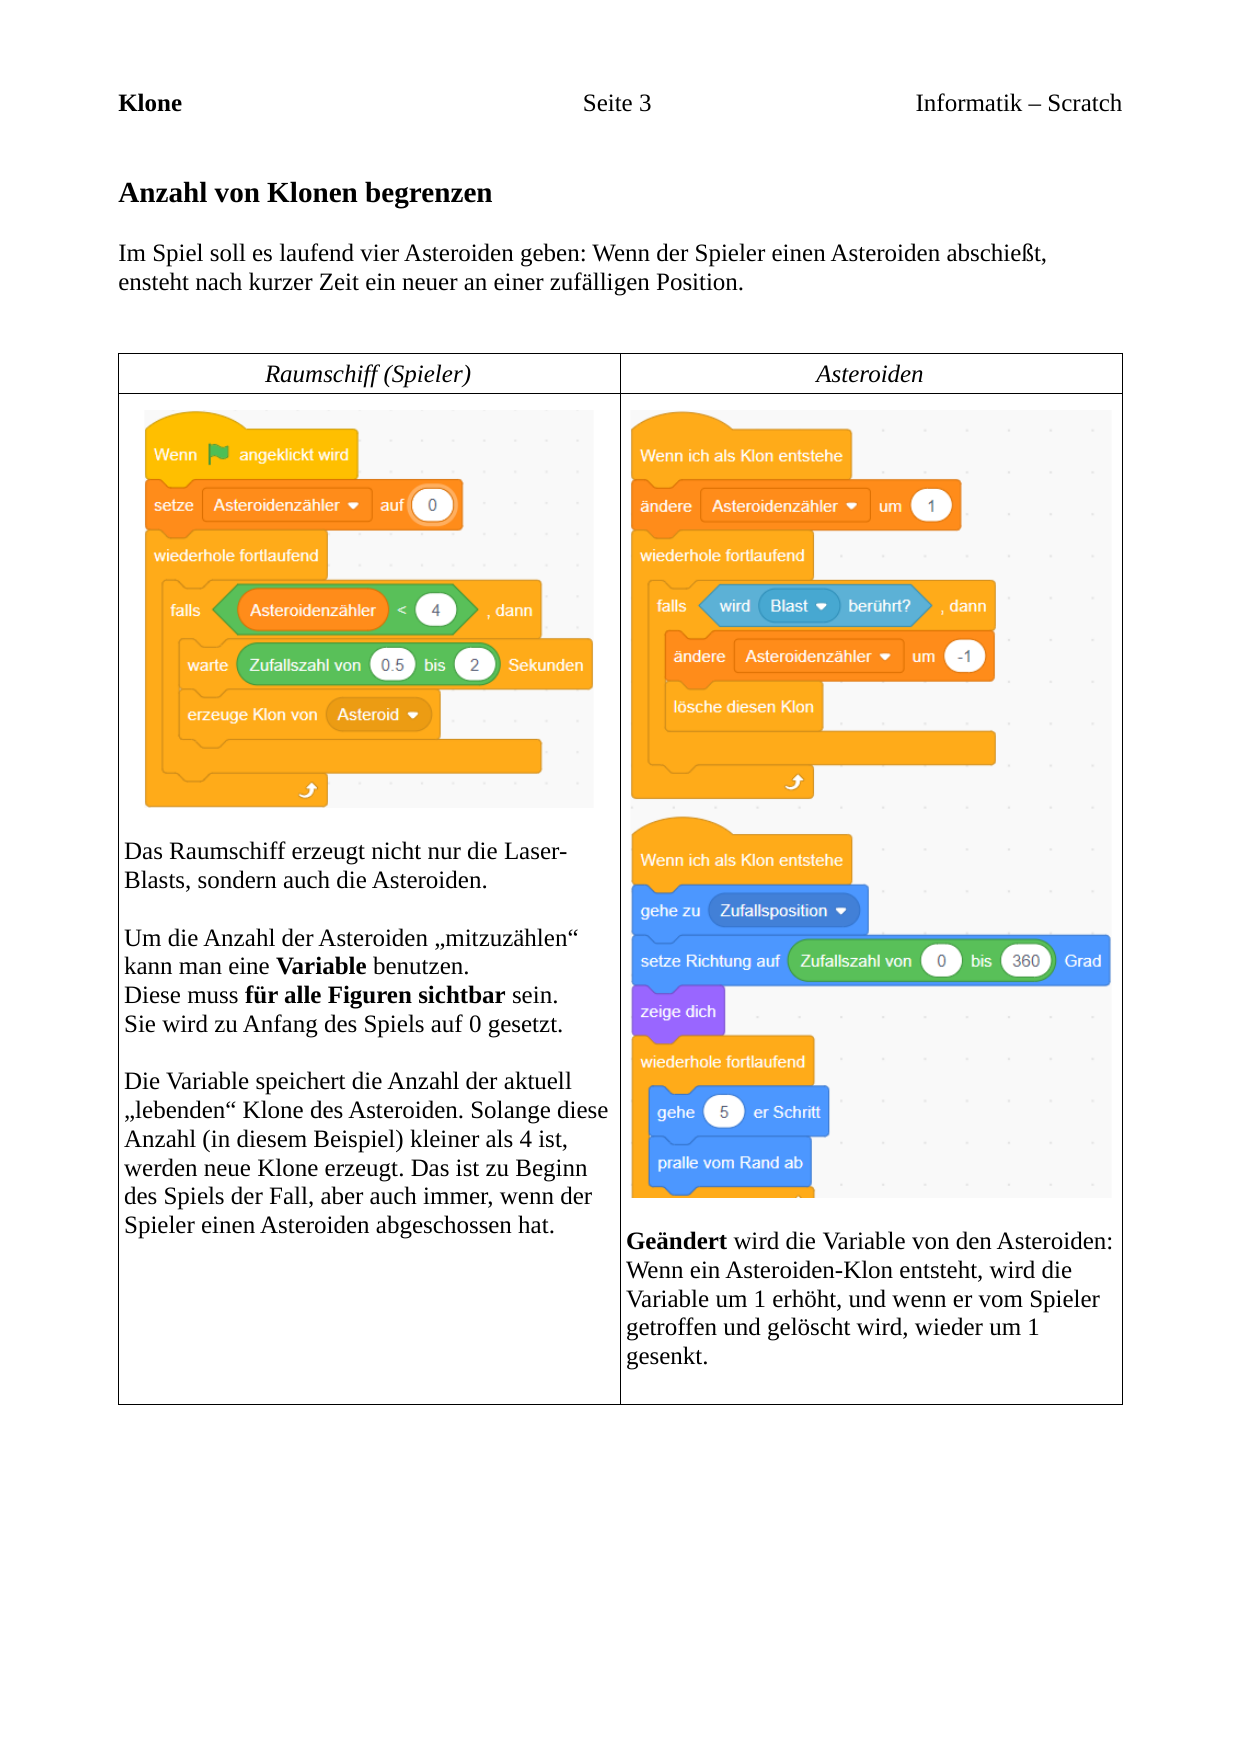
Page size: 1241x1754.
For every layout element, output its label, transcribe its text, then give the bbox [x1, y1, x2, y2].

table_header Asteroiden [621, 354, 1122, 393]
table_cell Geändert wird die Variable von den Asteroiden: Wenn ein Asteroiden-Klon entsteht, wird die Variable um 1 erhöht, und wenn er vom Spieler getroffen und gelöscht wird, wieder um 1 gesenkt. [621, 394, 1122, 1404]
text Im Spiel soll es laufend vier Asteroiden geben: Wenn der Spieler einen Asteroiden abschießt, ensteht nach kurzer Zeit ein neuer an einer zufälligen Position. [118, 238, 1122, 295]
table_header Raumschiff (Spieler) [119, 354, 620, 393]
picture [144, 410, 594, 808]
table_cell Das Raumschiff erzeugt nicht nur die Laser-Blasts, sondern auch die Asteroiden. Um die Anzahl der Asteroiden „mitzuzählen“ kann man eine Variable benutzen. Diese muss für alle Figuren sichtbar sein. Sie wird zu Anfang des Spiels auf 0 gesetzt. Die Variable speichert die Anzahl der aktuell „lebenden“ Klone des Asteroiden. Solange diese Anzahl (in diesem Beispiel) kleiner als 4 ist, werden neue Klone erzeugt. Das ist zu Beginn des Spiels der Fall, aber auch immer, wenn der Spieler einen Asteroiden abgeschossen hat. [119, 394, 620, 1404]
text Anzahl von Klonen begrenzen [118, 176, 1122, 209]
picture [630, 410, 1112, 1198]
